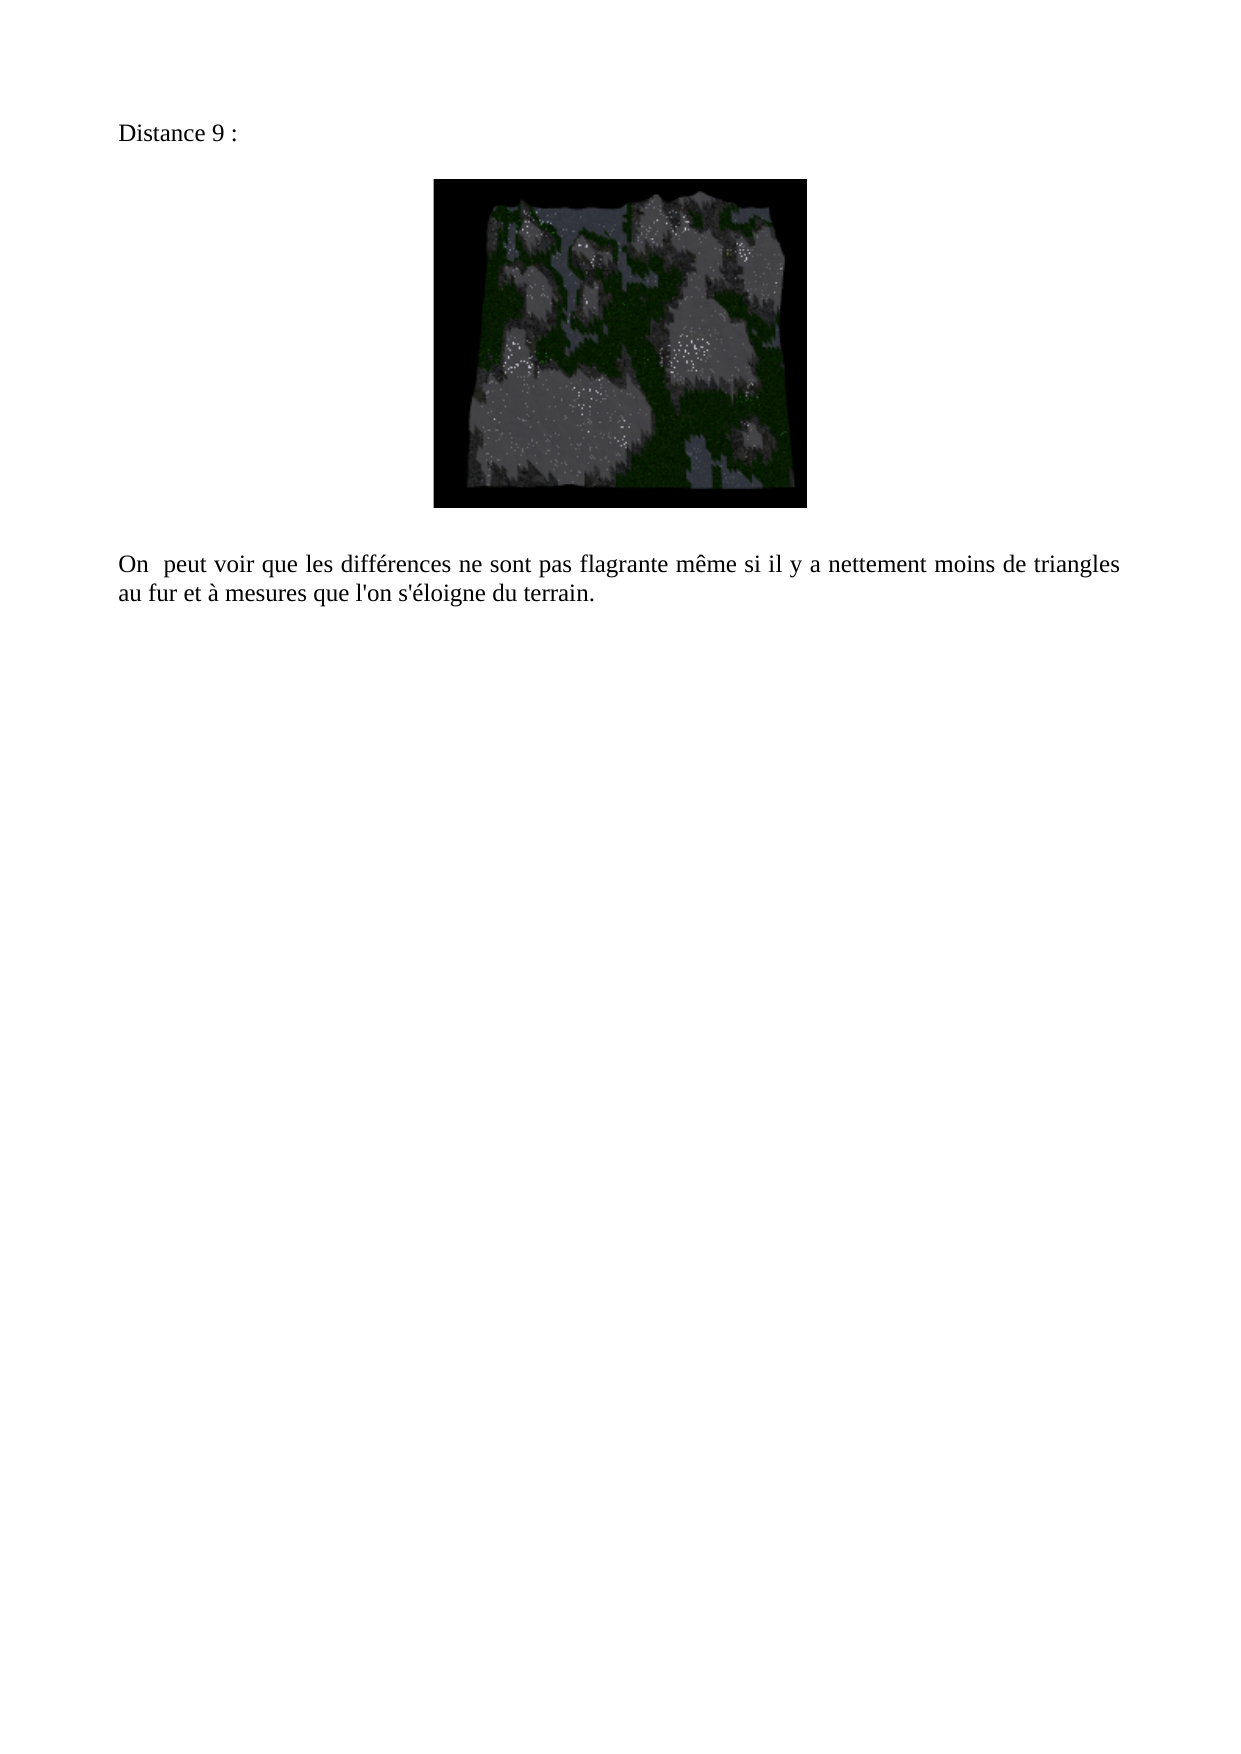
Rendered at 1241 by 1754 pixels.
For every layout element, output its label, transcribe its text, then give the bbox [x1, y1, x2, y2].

text On peut voir que les différences ne sont pas flagrante même si il y a nettement moins de triangles au fur et à mesures que l'on s'éloigne du terrain. [118, 549, 1122, 606]
picture [433, 179, 807, 508]
text Distance 9 : [118, 118, 1122, 147]
